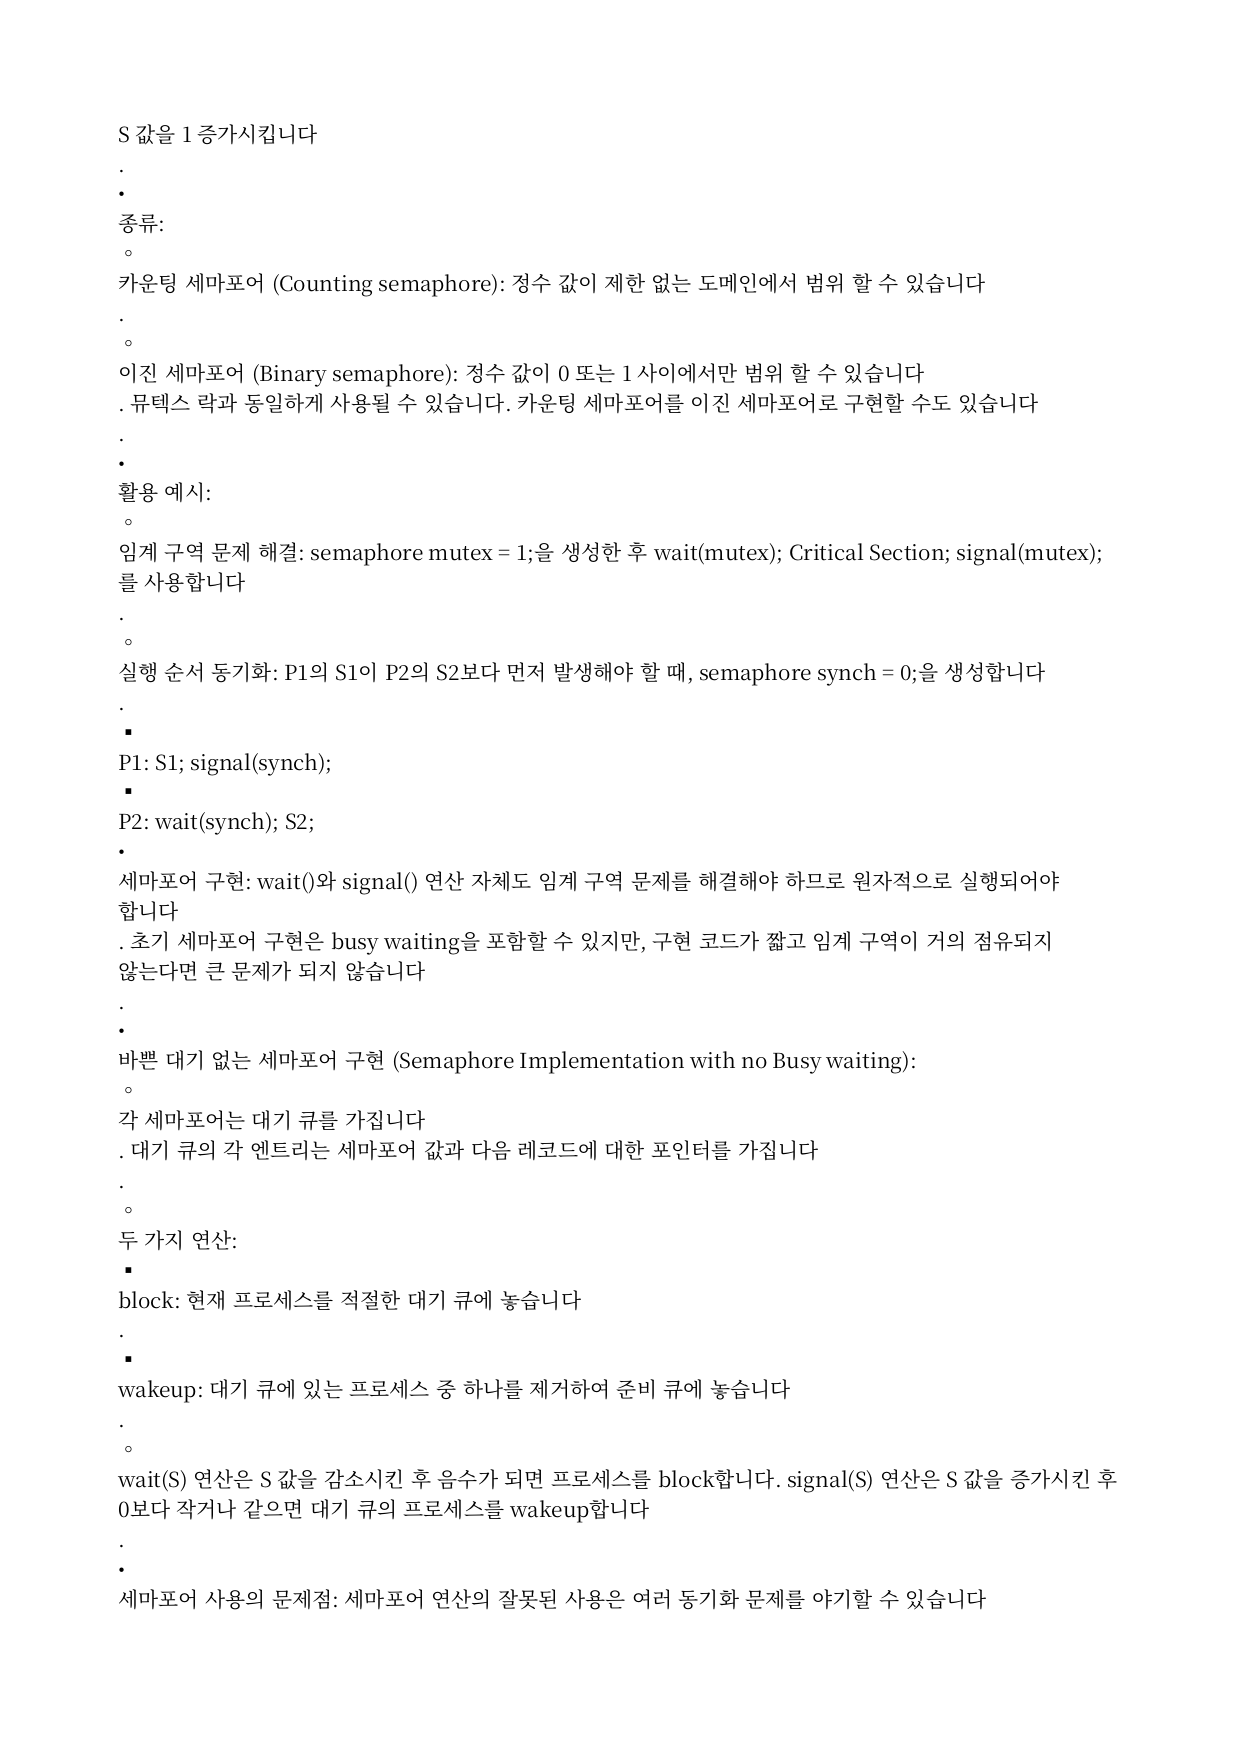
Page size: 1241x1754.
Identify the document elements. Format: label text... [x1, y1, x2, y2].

text block: 현재 프로세스를 적절한 대기 큐에 놓습니다 [118, 1284, 1122, 1314]
text ▪ [118, 716, 1122, 746]
text 실행 순서 동기화: P1의 S1이 P2의 S2보다 먼저 발생해야 할 때, semaphore synch = 0;을 생성합니다 [118, 656, 1122, 686]
text . 대기 큐의 각 엔트리는 세마포어 값과 다음 레코드에 대한 포인터를 가집니다 [118, 1134, 1122, 1164]
text . [118, 1523, 1122, 1553]
text ◦ [118, 626, 1122, 656]
text 이진 세마포어 (Binary semaphore): 정수 값이 0 또는 1 사이에서만 범위 할 수 있습니다 [118, 357, 1122, 387]
text • [118, 1015, 1122, 1045]
text . 초기 세마포어 구현은 busy waiting을 포함할 수 있지만, 구현 코드가 짧고 임계 구역이 거의 점유되지 않는다면 큰 문제가 되지 않습니다 [118, 925, 1122, 985]
text ◦ [118, 507, 1122, 537]
text wait(S) 연산은 S 값을 감소시킨 후 음수가 되면 프로세스를 block합니다. signal(S) 연산은 S 값을 증가시킨 후 0보다 작거나 같으면 대기 큐의 프로세스를 wakeup합니다 [118, 1463, 1122, 1523]
text 종류: [118, 208, 1122, 238]
text • [118, 447, 1122, 477]
text 활용 예시: [118, 477, 1122, 507]
text 카운팅 세마포어 (Counting semaphore): 정수 값이 제한 없는 도메인에서 범위 할 수 있습니다 [118, 268, 1122, 297]
text 세마포어 구현: wait()와 signal() 연산 자체도 임계 구역 문제를 해결해야 하므로 원자적으로 실행되어야 합니다 [118, 866, 1122, 925]
text • [118, 178, 1122, 208]
text 두 가지 연산: [118, 1224, 1122, 1254]
text . [118, 1164, 1122, 1194]
text . [118, 417, 1122, 447]
text . [118, 686, 1122, 716]
text 세마포어 사용의 문제점: 세마포어 연산의 잘못된 사용은 여러 동기화 문제를 야기할 수 있습니다 [118, 1583, 1122, 1613]
text • [118, 836, 1122, 866]
text • [118, 1553, 1122, 1583]
text ▪ [118, 776, 1122, 806]
text 임계 구역 문제 해결: semaphore mutex = 1;을 생성한 후 wait(mutex); Critical Section; signal(mutex);를 사용합니다 [118, 537, 1122, 596]
text ◦ [118, 327, 1122, 357]
text ◦ [118, 238, 1122, 268]
text ◦ [118, 1433, 1122, 1463]
text . [118, 148, 1122, 178]
text 바쁜 대기 없는 세마포어 구현 (Semaphore Implementation with no Busy waiting): [118, 1045, 1122, 1075]
text P1: S1; signal(synch); [118, 746, 1122, 776]
text 각 세마포어는 대기 큐를 가집니다 [118, 1105, 1122, 1134]
text . [118, 596, 1122, 626]
text ▪ [118, 1254, 1122, 1284]
text ◦ [118, 1075, 1122, 1105]
text . [118, 1314, 1122, 1344]
text ▪ [118, 1344, 1122, 1374]
text . [118, 1404, 1122, 1433]
text P2: wait(synch); S2; [118, 806, 1122, 836]
text . [118, 297, 1122, 327]
text . 뮤텍스 락과 동일하게 사용될 수 있습니다. 카운팅 세마포어를 이진 세마포어로 구현할 수도 있습니다 [118, 387, 1122, 417]
text wakeup: 대기 큐에 있는 프로세스 중 하나를 제거하여 준비 큐에 놓습니다 [118, 1374, 1122, 1404]
text . [118, 985, 1122, 1015]
text S 값을 1 증가시킵니다 [118, 118, 1122, 148]
text ◦ [118, 1194, 1122, 1224]
